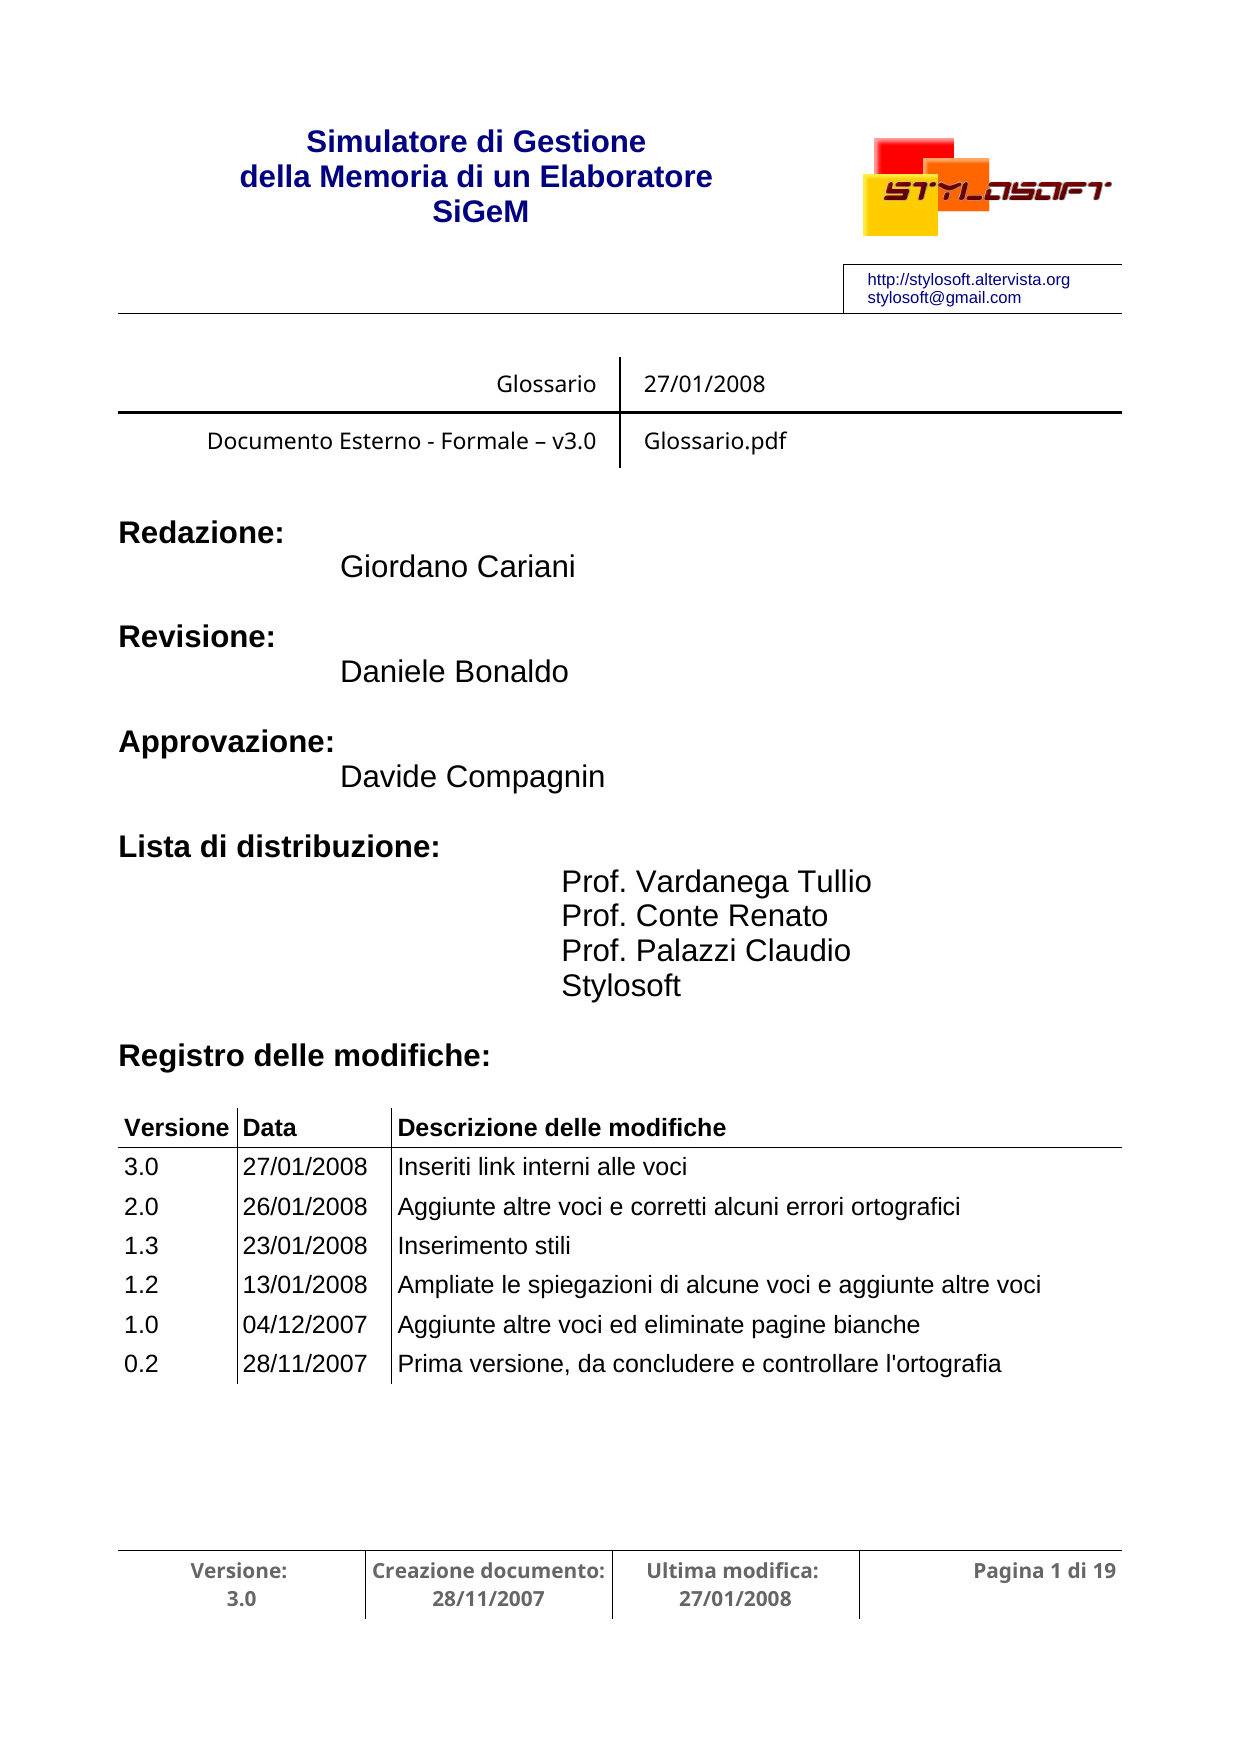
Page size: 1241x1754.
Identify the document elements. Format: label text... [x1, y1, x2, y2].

table_cell Ampliate le spiegazioni di alcune voci e aggiunte altre voci [392, 1266, 1122, 1305]
text Lista di distribuzione: [118, 829, 1122, 864]
text Daniele Bonaldo [118, 654, 1122, 689]
text Redazione: [118, 515, 1122, 549]
text Davide Compagnin [118, 759, 1122, 794]
table_header Versione [118, 1108, 237, 1147]
table_cell 28/11/2007 [238, 1344, 391, 1384]
text Stylosoft [118, 968, 1122, 1003]
text Registro delle modifiche: [118, 1038, 1122, 1073]
table_cell 0.2 [118, 1344, 237, 1384]
table_cell Aggiunte altre voci e corretti alcuni errori ortografici [392, 1187, 1122, 1226]
text Revisione: [118, 619, 1122, 654]
table_header 27/01/2008 [621, 357, 1122, 411]
table_cell 1.0 [118, 1305, 237, 1344]
table_cell Prima versione, da concludere e controllare l'ortografia [392, 1344, 1122, 1384]
table_header Data [238, 1108, 391, 1147]
table_cell 3.0 [118, 1148, 237, 1187]
text Giordano Cariani [118, 549, 1122, 584]
table_cell 1.2 [118, 1266, 237, 1305]
table_cell Documento Esterno - Formale – v3.0 [118, 414, 619, 468]
text Prof. Palazzi Claudio [118, 933, 1122, 968]
table_cell 13/01/2008 [238, 1266, 391, 1305]
table_cell 26/01/2008 [238, 1187, 391, 1226]
table_cell 2.0 [118, 1187, 237, 1226]
table_header Glossario [118, 357, 619, 411]
table_cell Aggiunte altre voci ed eliminate pagine bianche [392, 1305, 1122, 1344]
picture [848, 123, 1117, 247]
table_cell 23/01/2008 [238, 1226, 391, 1266]
text Prof. Vardanega Tullio [118, 864, 1122, 898]
table_cell Glossario.pdf [621, 414, 1122, 468]
table_cell Inserimento stili [392, 1226, 1122, 1266]
text Approvazione: [118, 724, 1122, 759]
table_cell 04/12/2007 [238, 1305, 391, 1344]
text Prof. Conte Renato [118, 898, 1122, 933]
table_header Descrizione delle modifiche [392, 1108, 1122, 1147]
table_cell Inseriti link interni alle voci [392, 1148, 1122, 1187]
table_cell 27/01/2008 [238, 1148, 391, 1187]
table_cell 1.3 [118, 1226, 237, 1266]
